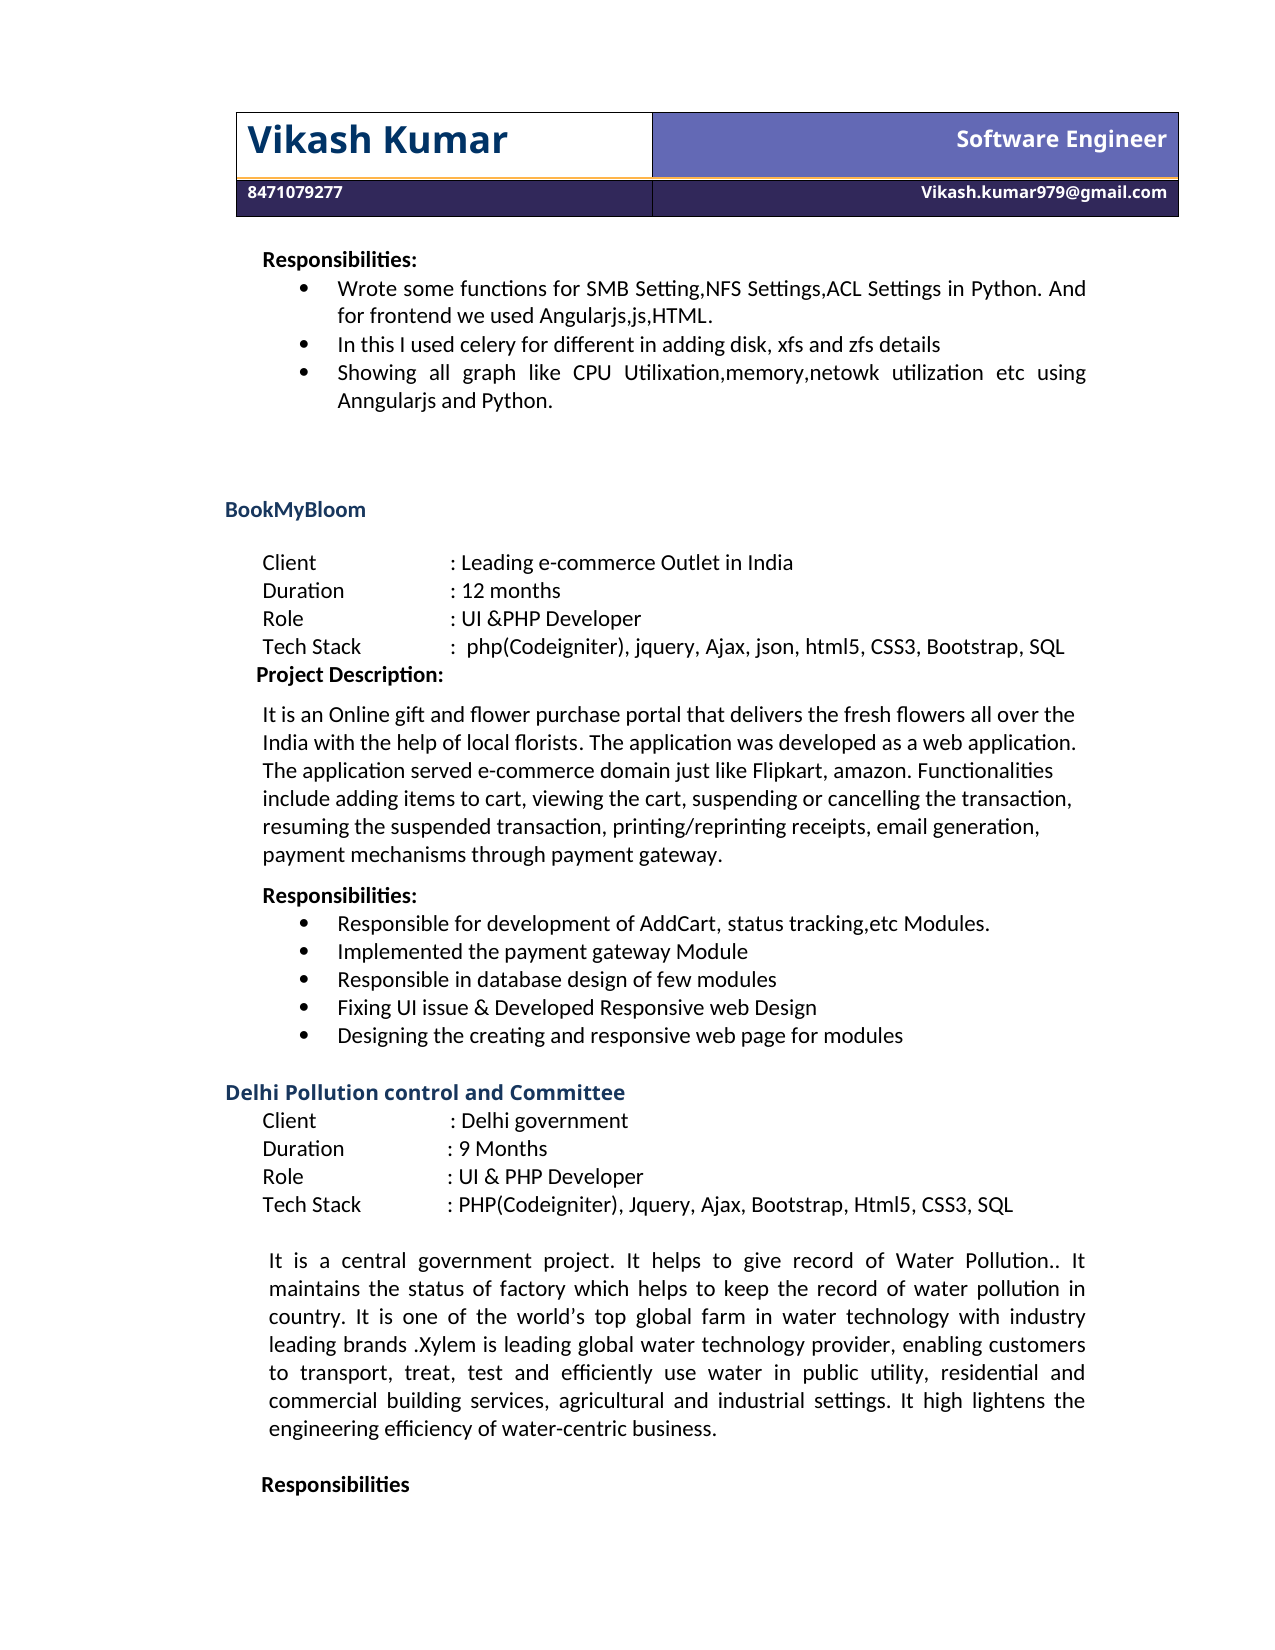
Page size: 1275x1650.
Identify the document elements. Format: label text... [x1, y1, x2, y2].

subtitle BookMyBloom [225, 495, 1087, 523]
text Responsibilities [225, 1470, 1087, 1498]
subtitle Role : UI &PHP Developer [262, 604, 1087, 632]
subtitle Responsibilities: [262, 246, 1087, 274]
subtitle Responsibilities: [262, 881, 1087, 909]
list Responsible for development of AddCart, status tracking,etc Modules. [300, 909, 1087, 937]
text Project Description: [225, 660, 1087, 688]
text Client : Delhi government [262, 1106, 1087, 1134]
list Showing all graph like CPU Utilixation,memory,netowk utilization etc using Anngularjs and Python. [300, 358, 1087, 414]
list Fixing UI issue & Developed Responsive web Design [300, 993, 1087, 1021]
text Duration : 12 months [262, 576, 1087, 604]
text Tech Stack : PHP(Codeigniter), Jquery, Ajax, Bootstrap, Html5, CSS3, SQL [262, 1190, 1087, 1218]
list In this I used celery for different in adding disk, xfs and zfs details [300, 330, 1087, 358]
text It is an Online gift and flower purchase portal that delivers the fresh flowers all over the India with the help of local florists. The application was developed as a web application. The application served e-commerce domain just like Flipkart, amazon. Functionalities include adding items to cart, viewing the cart, suspending or cancelling the transaction, resuming the suspended transaction, printing/reprinting receipts, email generation, payment mechanisms through payment gateway. [262, 700, 1087, 868]
list Implemented the payment gateway Module [300, 937, 1087, 965]
text Client : Leading e-commerce Outlet in India [262, 548, 1087, 576]
text Delhi Pollution control and Committee [225, 1078, 1087, 1106]
list Wrote some functions for SMB Setting,NFS Settings,ACL Settings in Python. And for frontend we used Angularjs,js,HTML. [300, 274, 1087, 330]
list Designing the creating and responsive web page for modules [300, 1021, 1087, 1049]
text It is a central government project. It helps to give record of Water Pollution.. It maintains the status of factory which helps to keep the record of water pollution in country. It is one of the world’s top global farm in water technology with industry leading brands .Xylem is leading global water technology provider, enabling customers to transport, treat, test and efficiently use water in public utility, residential and commercial building services, agricultural and industrial settings. It high lightens the engineering efficiency of water-centric business. [269, 1246, 1087, 1442]
subtitle Role : UI & PHP Developer [262, 1162, 1087, 1190]
list Responsible in database design of few modules [300, 965, 1087, 993]
text Duration : 9 Months [262, 1134, 1087, 1162]
text Tech Stack : php(Codeigniter), jquery, Ajax, json, html5, CSS3, Bootstrap, SQL [262, 632, 1087, 660]
